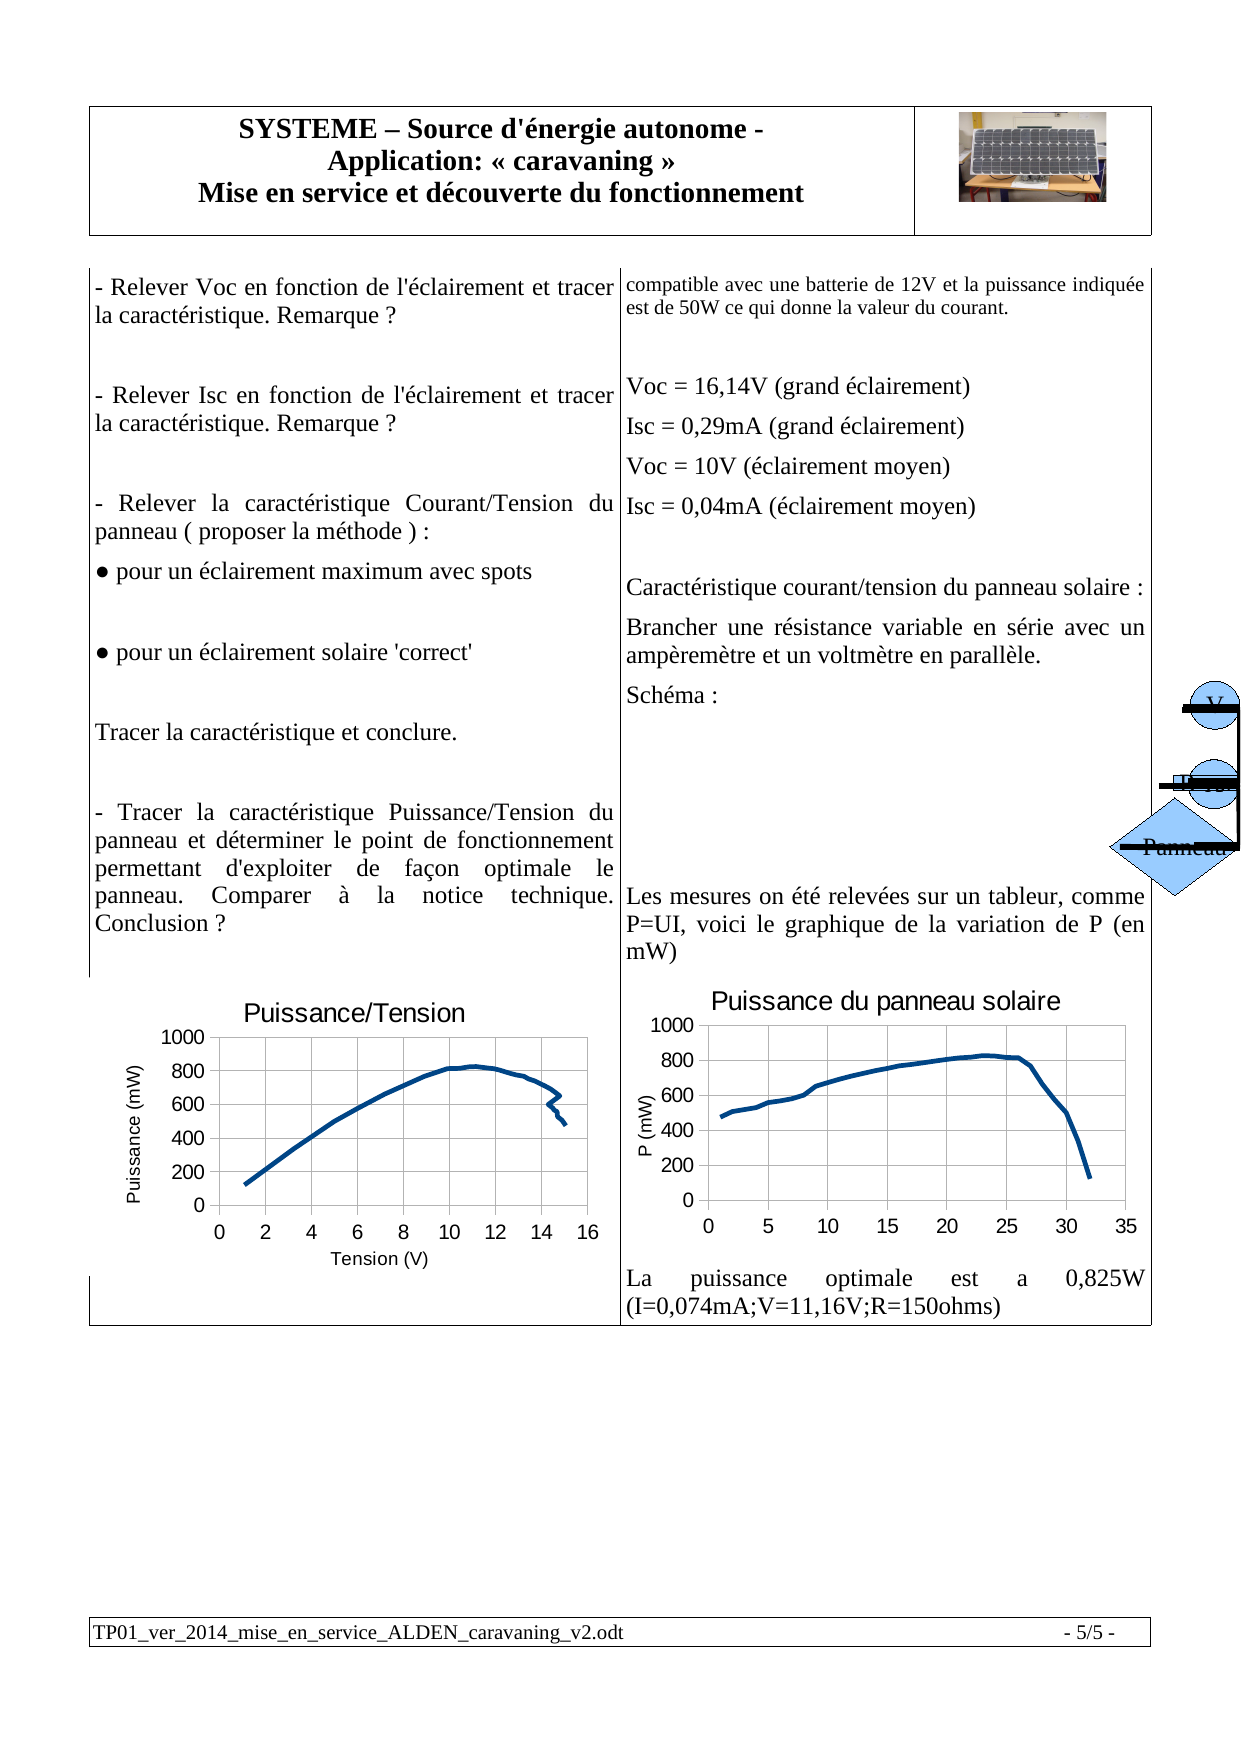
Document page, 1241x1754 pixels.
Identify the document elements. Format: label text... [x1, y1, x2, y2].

table_cell Le panneau solaire est un générateur de tension capable de délivrer un courant. La tension fournie augmente avec l'éclairement. La tension délivrée dépend de l'association des cellules ; le nombre de cellules en série vas fixer la tension fournie par le panneau tandis que le nombre de cellules en parallèle fixe le courant maximal disponible. Le panneau fournis une tension compatible avec une batterie de 12V et la puissance indiquée est de 50W ce qui donne la valeur du courant. Voc = 16,14V (grand éclairement) Isc = 0,29mA (grand éclairement) Voc = 10V (éclairement moyen) Isc = 0,04mA (éclairement moyen) Caractéristique courant/tension du panneau solaire : Brancher une résistance variable en série avec un ampèremètre et un voltmètre en parallèle. Schéma : Les mesures on été relevées sur un tableur, comme P=UI, voici le graphique de la variation de P (en mW) La puissance optimale est a 0,825W (I=0,074mA;V=11,16V;R=150ohms) [621, 268, 1151, 1325]
picture [958, 112, 1107, 202]
table_cell - Relever Voc en fonction de l'éclairement et tracer la caractéristique. Remarque ? - Relever Isc en fonction de l'éclairement et tracer la caractéristique. Remarque ? - Relever la caractéristique Courant/Tension du panneau ( proposer la méthode ) : ● pour un éclairement maximum avec spots ● pour un éclairement solaire 'correct' Tracer la caractéristique et conclure. - Tracer la caractéristique Puissance/Tension du panneau et déterminer le point de fonctionnement permettant d'exploiter de façon optimale le panneau. Comparer à la notice technique. Conclusion ? [90, 268, 620, 977]
table_cell [90, 1276, 620, 1325]
